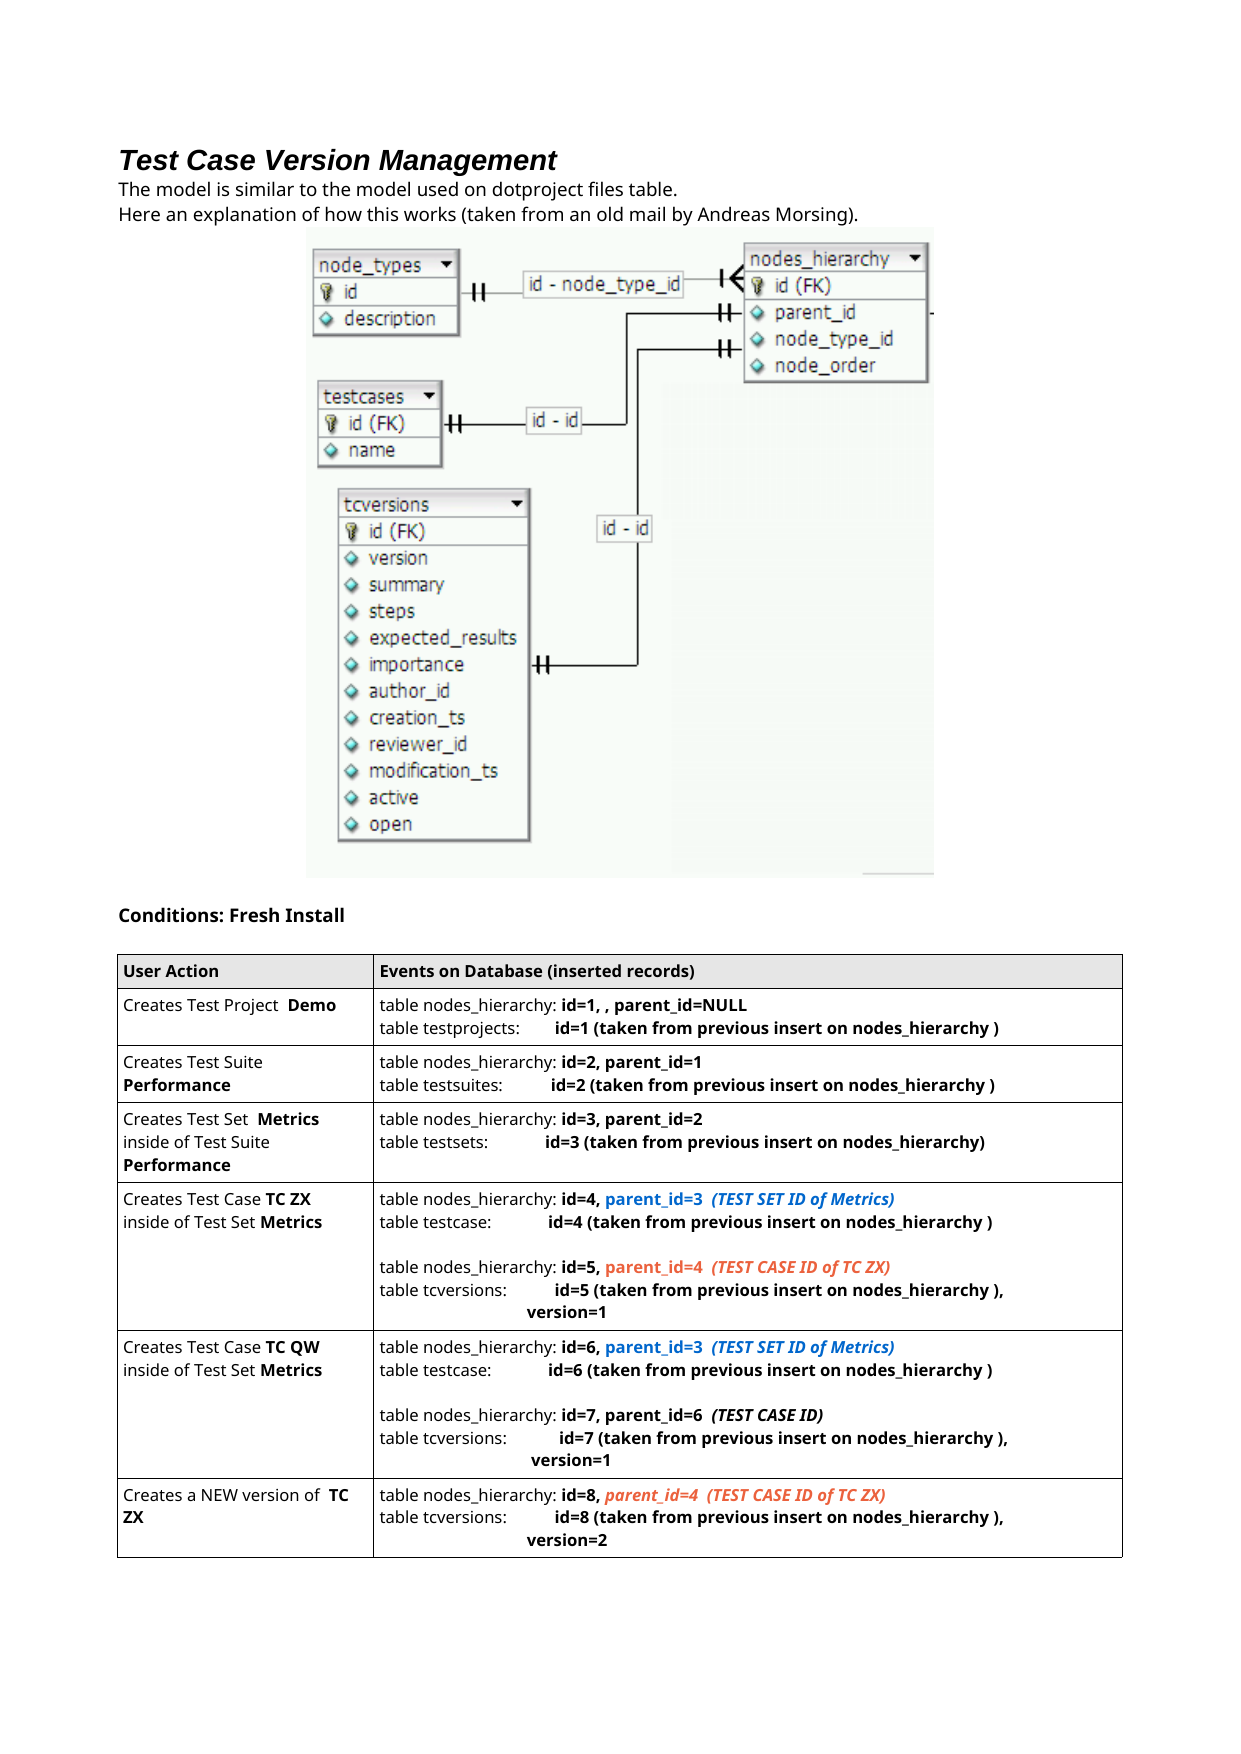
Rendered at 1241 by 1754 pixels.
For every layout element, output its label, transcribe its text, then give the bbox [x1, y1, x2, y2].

table_cell Creates Test Project Demo [118, 989, 373, 1045]
text The model is similar to the model used on dotproject files table. [118, 176, 1122, 202]
table_cell Creates a NEW version of TC ZX [118, 1479, 373, 1557]
table_cell table nodes_hierarchy: id=8, parent_id=4 (TEST CASE ID of TC ZX) table tcversions: id=8 (taken from previous insert on nodes_hierarchy ), version=2 [374, 1479, 1122, 1557]
table_cell Creates Test Suite Performance [118, 1046, 373, 1102]
table_header User Action [118, 955, 373, 988]
table_cell table nodes_hierarchy: id=2, parent_id=1 table testsuites: id=2 (taken from previous insert on nodes_hierarchy ) [374, 1046, 1122, 1102]
text Test Case Version Management [118, 144, 1122, 176]
table_cell Creates Test Case TC QW inside of Test Set Metrics [118, 1331, 373, 1477]
table_cell table nodes_hierarchy: id=3, parent_id=2 table testsets: id=3 (taken from previous insert on nodes_hierarchy) [374, 1103, 1122, 1182]
table_cell table nodes_hierarchy: id=4, parent_id=3 (TEST SET ID of Metrics) table testcase: id=4 (taken from previous insert on nodes_hierarchy ) table nodes_hierarchy: id=5, parent_id=4 (TEST CASE ID of TC ZX) table tcversions: id=5 (taken from previous insert on nodes_hierarchy ), version=1 [374, 1183, 1122, 1329]
table_cell table nodes_hierarchy: id=6, parent_id=3 (TEST SET ID of Metrics) table testcase: id=6 (taken from previous insert on nodes_hierarchy ) table nodes_hierarchy: id=7, parent_id=6 (TEST CASE ID) table tcversions: id=7 (taken from previous insert on nodes_hierarchy ), version=1 [374, 1331, 1122, 1477]
table_header Events on Database (inserted records) [374, 955, 1122, 988]
picture [306, 227, 934, 878]
table_cell table nodes_hierarchy: id=1, , parent_id=NULL table testprojects: id=1 (taken from previous insert on nodes_hierarchy ) [374, 989, 1122, 1045]
text Conditions: Fresh Install [118, 903, 1122, 954]
table_cell Creates Test Set Metrics inside of Test Suite Performance [118, 1103, 373, 1182]
table_cell Creates Test Case TC ZX inside of Test Set Metrics [118, 1183, 373, 1329]
text Here an explanation of how this works (taken from an old mail by Andreas Morsing). [118, 202, 1122, 227]
